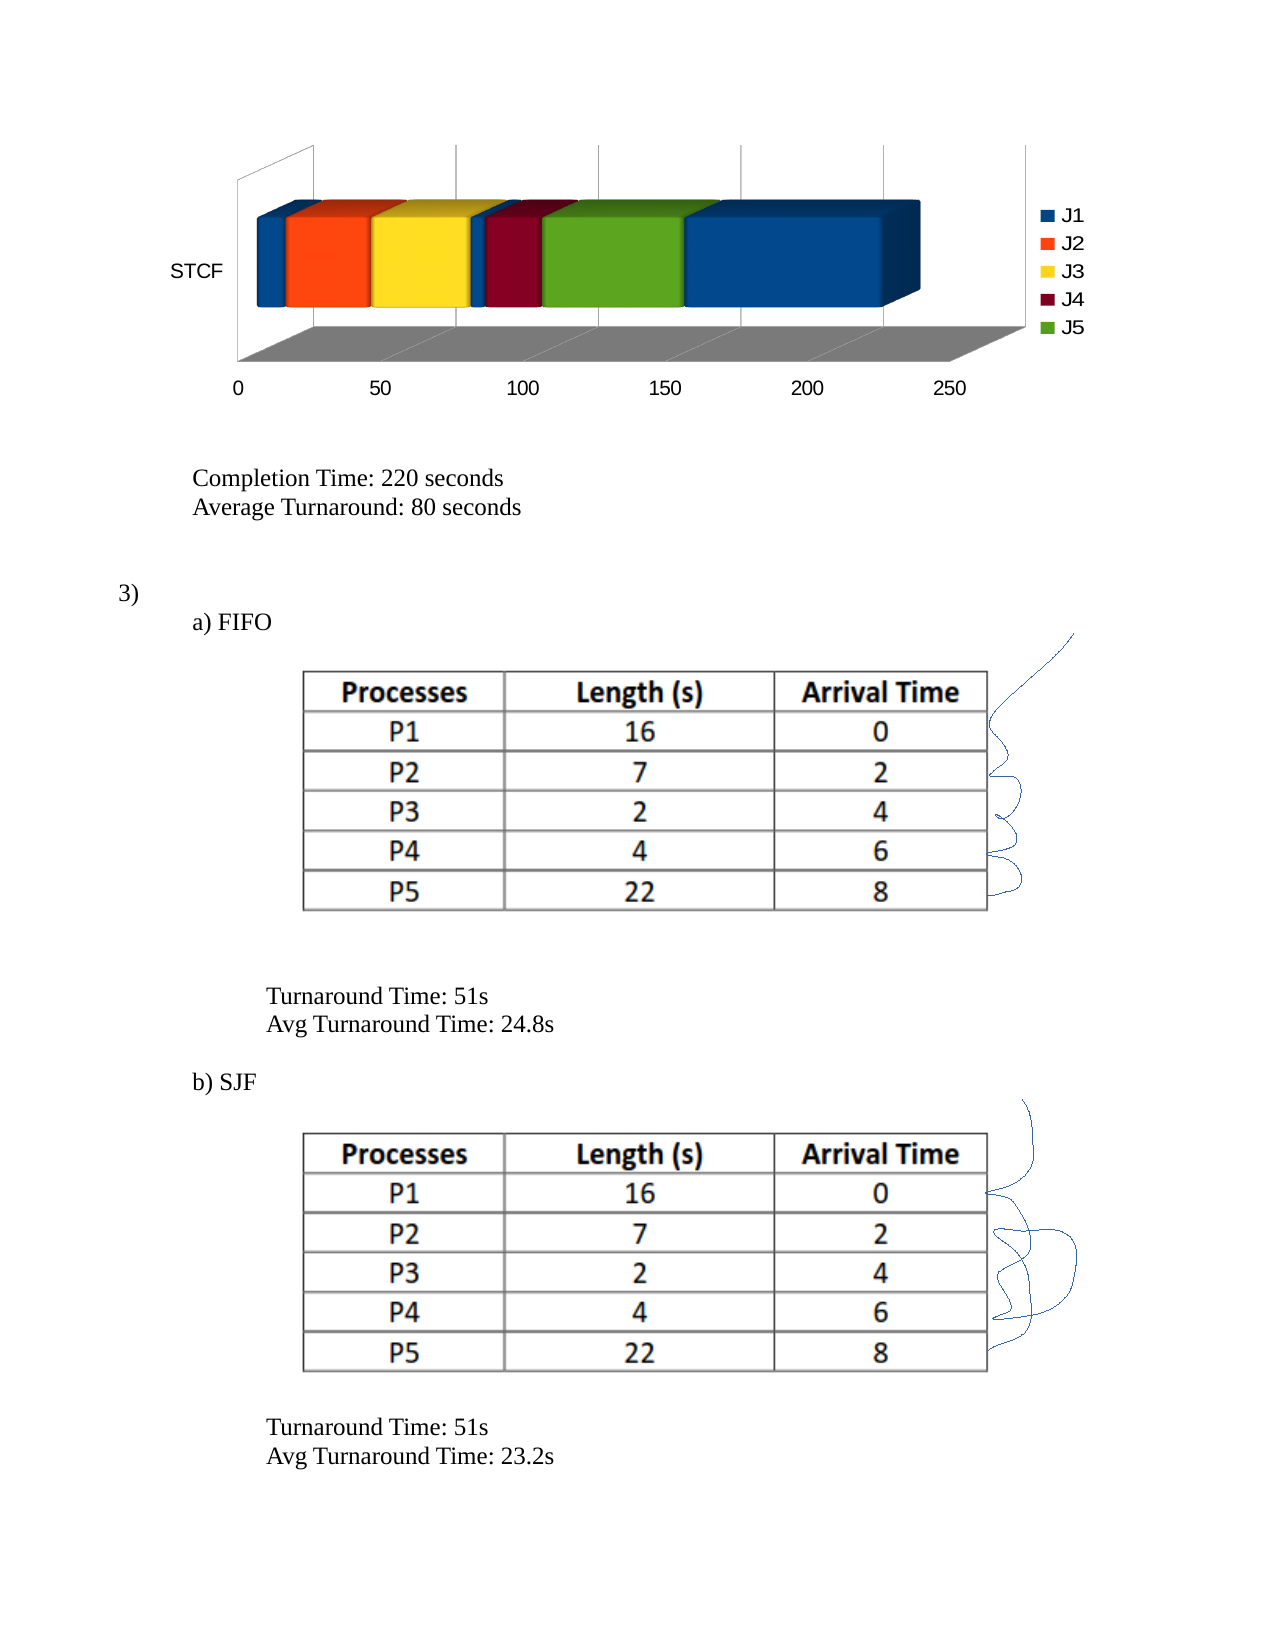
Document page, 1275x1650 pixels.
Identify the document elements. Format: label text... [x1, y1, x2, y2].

text b) SJF [118, 1067, 1157, 1096]
text Turnaround Time: 51s [118, 981, 1157, 1009]
text Completion Time: 220 seconds [118, 463, 1157, 492]
text Turnaround Time: 51s [118, 1412, 1157, 1441]
picture [267, 1108, 1021, 1396]
text a) FIFO [118, 607, 1157, 636]
picture [267, 647, 1021, 935]
text Avg Turnaround Time: 24.8s [118, 1009, 1157, 1038]
text Average Turnaround: 80 seconds [118, 492, 1157, 521]
text Avg Turnaround Time: 23.2s [118, 1441, 1157, 1469]
text 3) [118, 578, 1157, 607]
